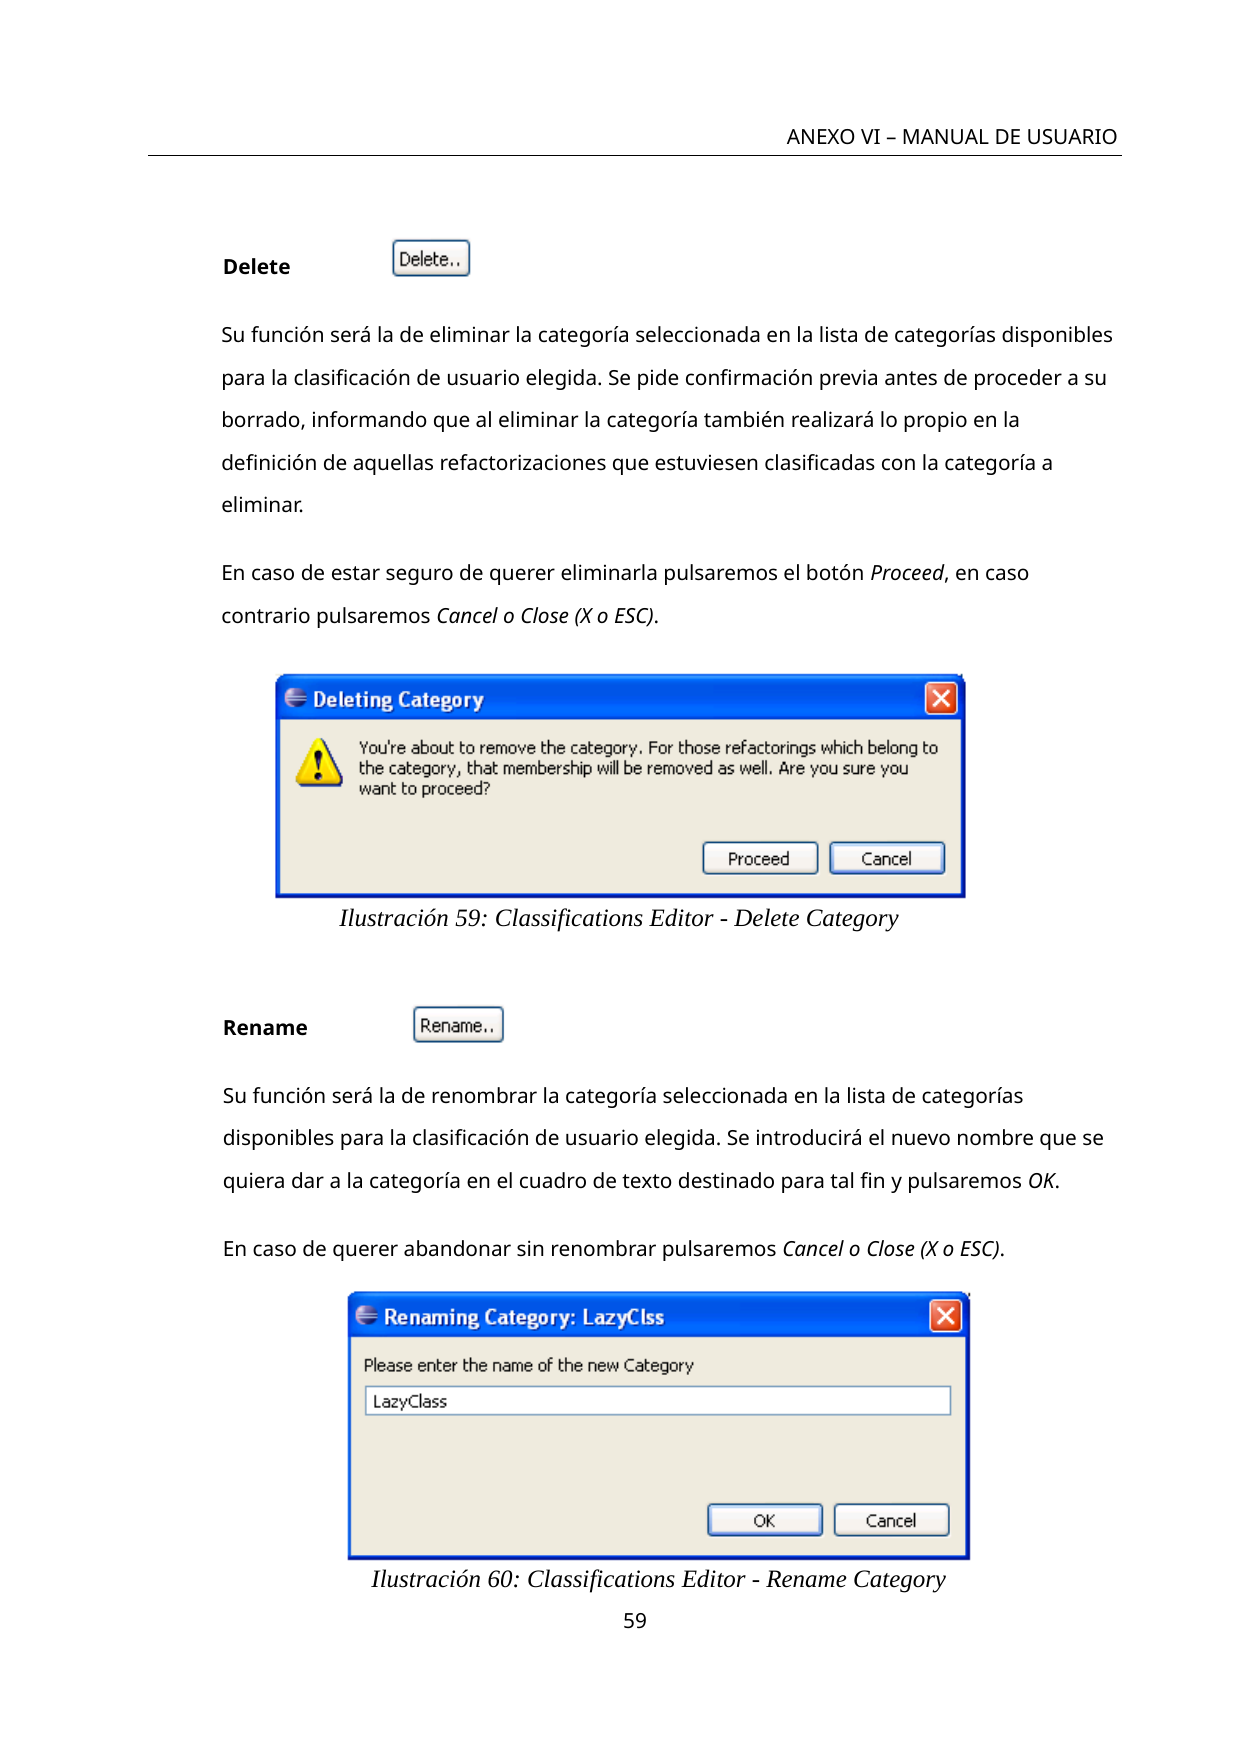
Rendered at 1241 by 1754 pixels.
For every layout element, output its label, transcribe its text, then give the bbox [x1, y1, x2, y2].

text Ilustración 60: Classifications Editor - Rename Category [345, 1565, 975, 1593]
text Su función será la de eliminar la categoría seleccionada en la lista de categorías disponibles para la clasificación de usuario elegida. Se pide confirmación previa antes de proceder a su borrado, informando que al eliminar la categoría también realizará lo propio en la definición de aquellas refactorizaciones que estuviesen clasificadas con la categoría a eliminar. [221, 320, 1122, 519]
picture [345, 1288, 975, 1565]
text [345, 1275, 975, 1288]
text En caso de querer abandonar sin renombrar pulsaremos Cancel o Close (X o ESC). [223, 1234, 1122, 1262]
picture [271, 668, 969, 903]
text En caso de estar seguro de querer eliminarla pulsaremos el botón Proceed, en caso contrario pulsaremos Cancel o Close (X o ESC). [221, 558, 1122, 629]
text [512, 1013, 1122, 1042]
text Delete [223, 252, 1122, 281]
text Su función será la de renombrar la categoría seleccionada en la lista de categorías disponibles para la clasificación de usuario elegida. Se introducirá el nuevo nombre que se quiera dar a la categoría en el cuadro de texto destinado para tal fin y pulsaremos OK. [223, 1081, 1122, 1194]
text Rename [223, 1013, 409, 1042]
text Ilustración 59: Classifications Editor - Delete Category [272, 903, 968, 932]
